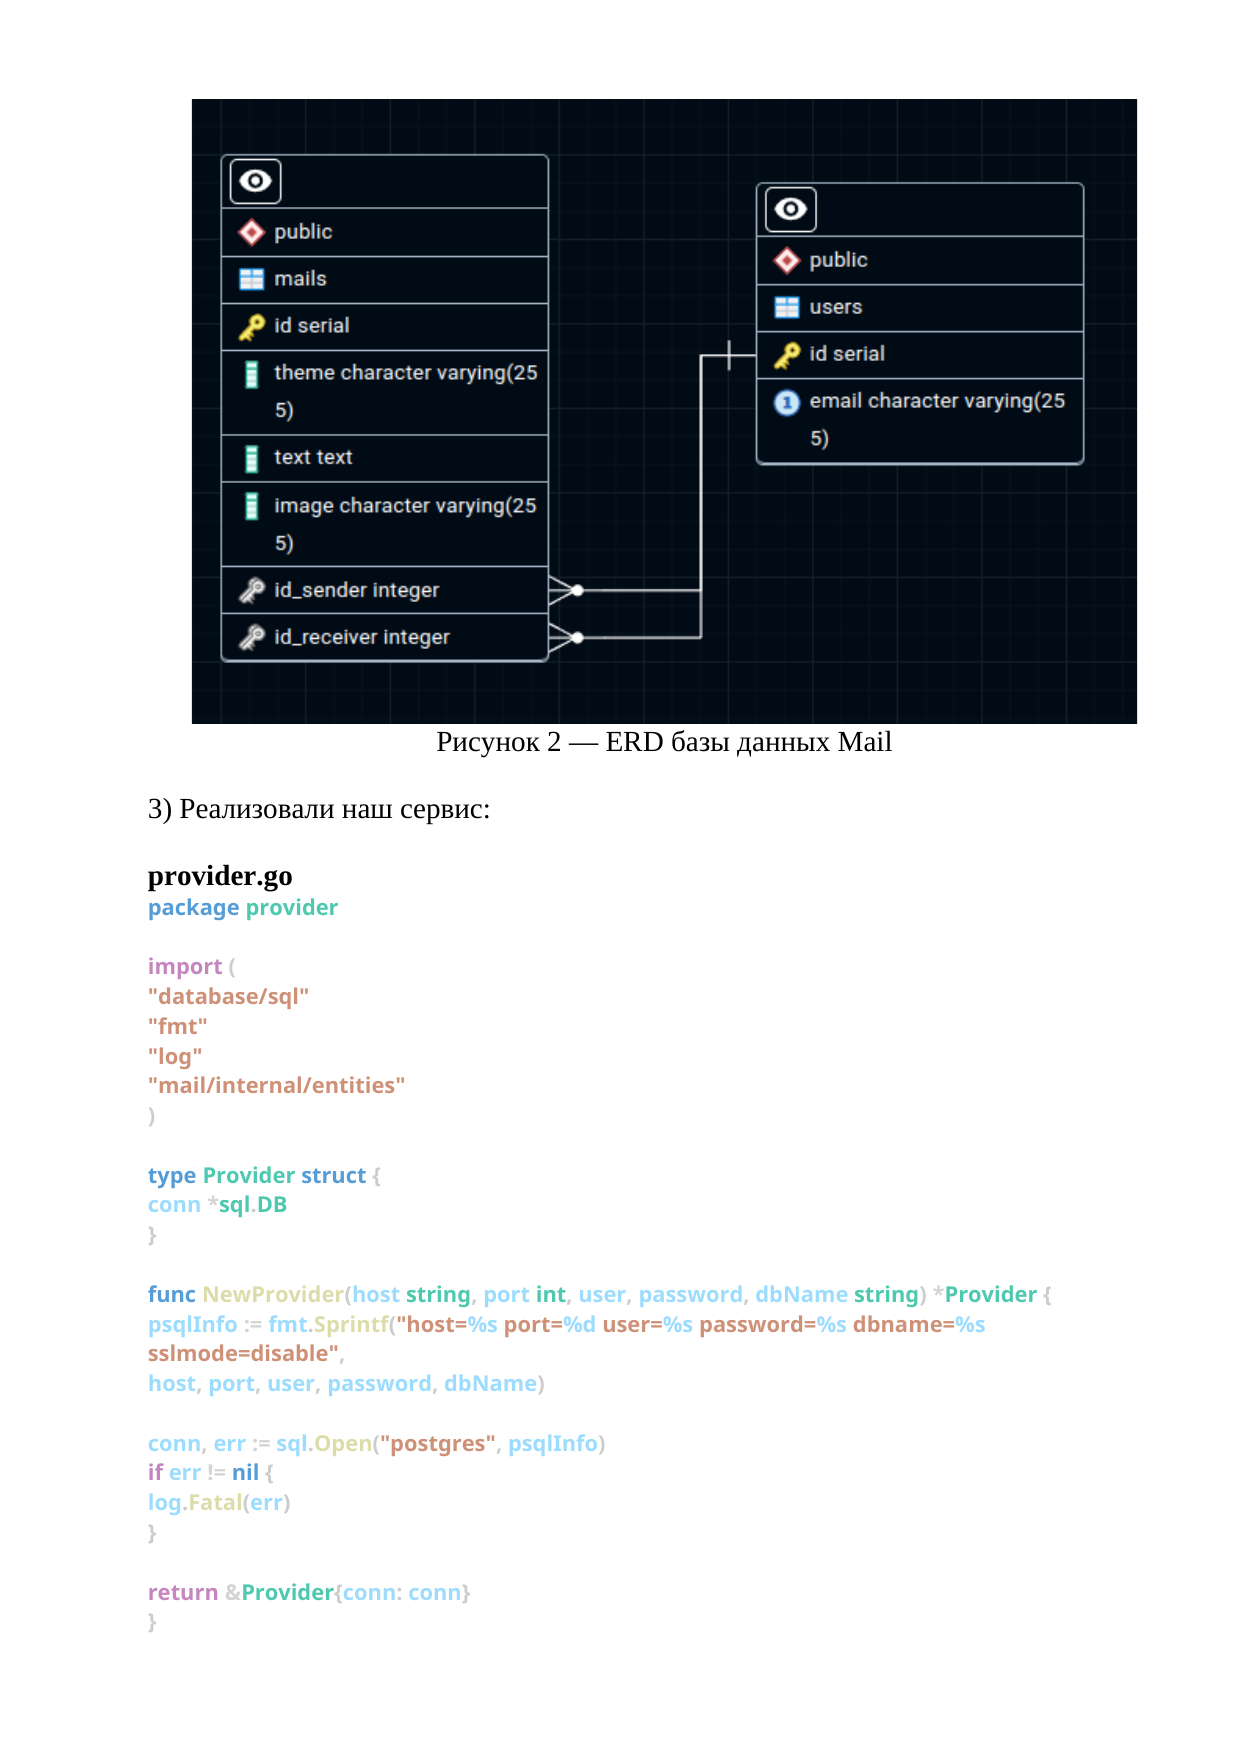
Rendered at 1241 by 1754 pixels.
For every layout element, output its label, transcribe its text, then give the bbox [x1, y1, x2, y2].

text conn, err := sql.Open("postgres", psqlInfo) [148, 1428, 1181, 1457]
text "mail/internal/entities" [148, 1070, 1181, 1100]
text func NewProvider(host string, port int, user, password, dbName string) *Provider { [148, 1279, 1181, 1308]
text Рисунок 2 — ERD базы данных Mail [148, 99, 1181, 758]
text conn *sql.DB [148, 1189, 1181, 1219]
text ) [148, 1100, 1181, 1130]
text psqlInfo := fmt.Sprintf("host=%s port=%d user=%s password=%s dbname=%s sslmode=disable", [148, 1308, 1181, 1368]
text "log" [148, 1041, 1181, 1070]
text type Provider struct { [148, 1160, 1181, 1189]
text } [148, 1606, 1181, 1636]
text import ( [148, 951, 1181, 981]
text return &Provider{conn: conn} [148, 1576, 1181, 1606]
text } [148, 1219, 1181, 1249]
text } [148, 1517, 1181, 1547]
text log.Fatal(err) [148, 1487, 1181, 1517]
text 3) Реализовали наш сервис: provider.go package provider [148, 791, 1181, 922]
text "fmt" [148, 1011, 1181, 1041]
text if err != nil { [148, 1457, 1181, 1487]
picture [191, 99, 1138, 724]
text "database/sql" [148, 981, 1181, 1011]
text host, port, user, password, dbName) [148, 1368, 1181, 1398]
